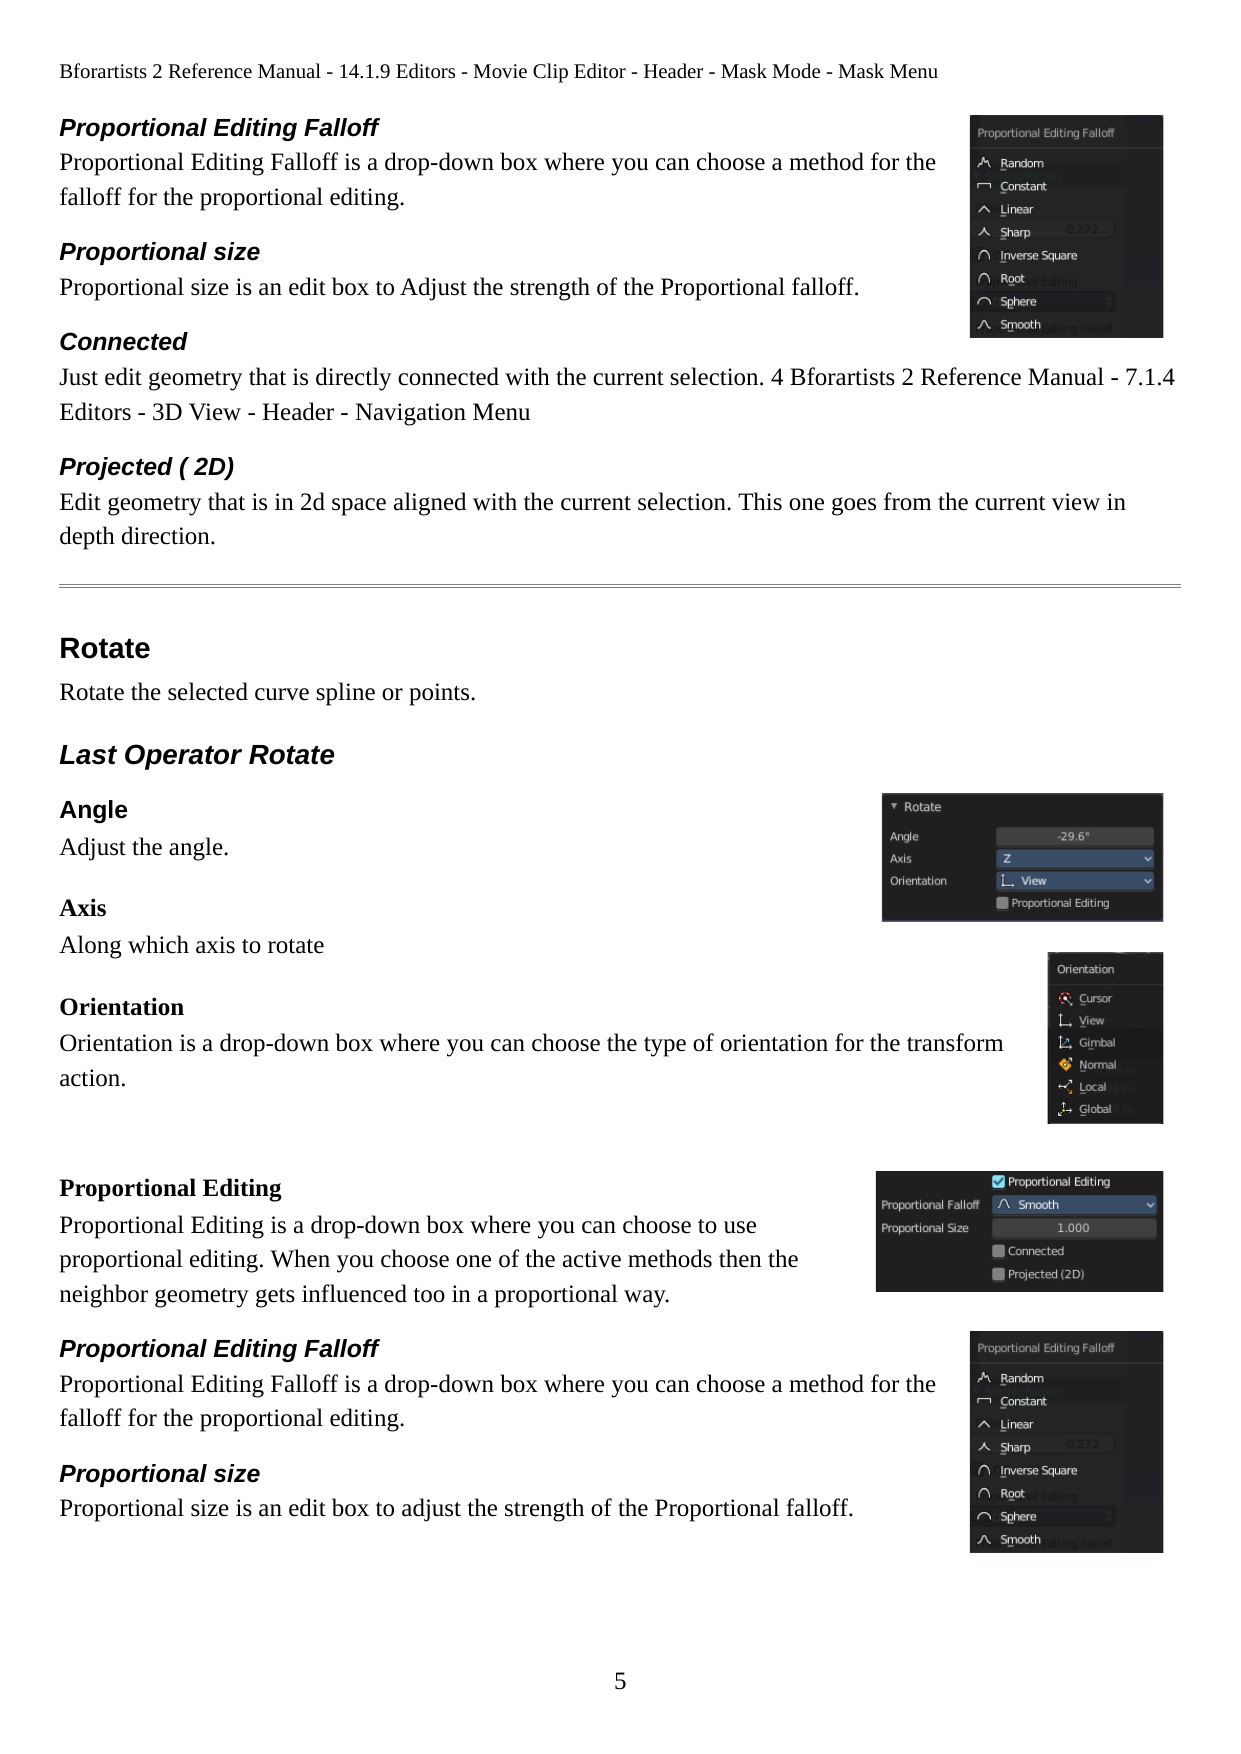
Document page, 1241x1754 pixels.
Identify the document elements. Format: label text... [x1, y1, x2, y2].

text Adjust the angle. [59, 832, 881, 861]
text Proportional size is an edit box to adjust the strength of the Proportional falloff. [59, 1493, 969, 1522]
text Proportional size is an edit box to Adjust the strength of the Proportional falloff. [59, 272, 969, 301]
text Along which axis to rotate [59, 930, 1181, 959]
subtitle Orientation [59, 992, 1047, 1020]
text Edit geometry that is in 2d space aligned with the current selection. This one goes from the current view in depth direction. [59, 487, 1181, 550]
subtitle Proportional Editing Falloff [59, 113, 1181, 141]
text Proportional Editing Falloff is a drop-down box where you can choose a method for the falloff for the proportional editing. [59, 147, 969, 211]
picture [969, 1331, 1164, 1553]
subtitle Axis [59, 893, 881, 922]
subtitle Proportional Editing Falloff [59, 1334, 969, 1363]
subtitle [1164, 796, 1181, 824]
subtitle Proportional size [59, 1459, 969, 1487]
subtitle Angle [59, 796, 881, 824]
text Rotate the selected curve spline or points. [59, 677, 1181, 706]
subtitle [1164, 992, 1181, 1020]
subtitle Rotate [59, 631, 1181, 665]
subtitle Proportional Editing [59, 1173, 875, 1202]
text [1164, 832, 1181, 861]
picture [969, 115, 1164, 338]
subtitle [1164, 893, 1181, 922]
subtitle [1164, 1459, 1181, 1487]
picture [881, 793, 1164, 922]
subtitle Last Operator Rotate [59, 739, 1181, 771]
subtitle [1164, 1173, 1181, 1202]
subtitle Connected [59, 327, 1181, 356]
picture [875, 1171, 1164, 1292]
subtitle Projected ( 2D) [59, 452, 1181, 480]
text Proportional Editing is a drop-down box where you can choose to use proportional editing. When you choose one of the active methods then the neighbor geometry gets influenced too in a proportional way. [59, 1210, 1181, 1308]
text Proportional Editing Falloff is a drop-down box where you can choose a method for the falloff for the proportional editing. [59, 1369, 969, 1432]
text Orientation is a drop-down box where you can choose the type of orientation for the transform action. [59, 1028, 1047, 1091]
picture [1047, 952, 1164, 1124]
subtitle Proportional size [59, 237, 969, 266]
subtitle [1164, 237, 1181, 266]
text Just edit geometry that is directly connected with the current selection. 4 Bforartists 2 Reference Manual - 7.1.4 Editors - 3D View - Header - Navigation Menu [59, 362, 1181, 425]
